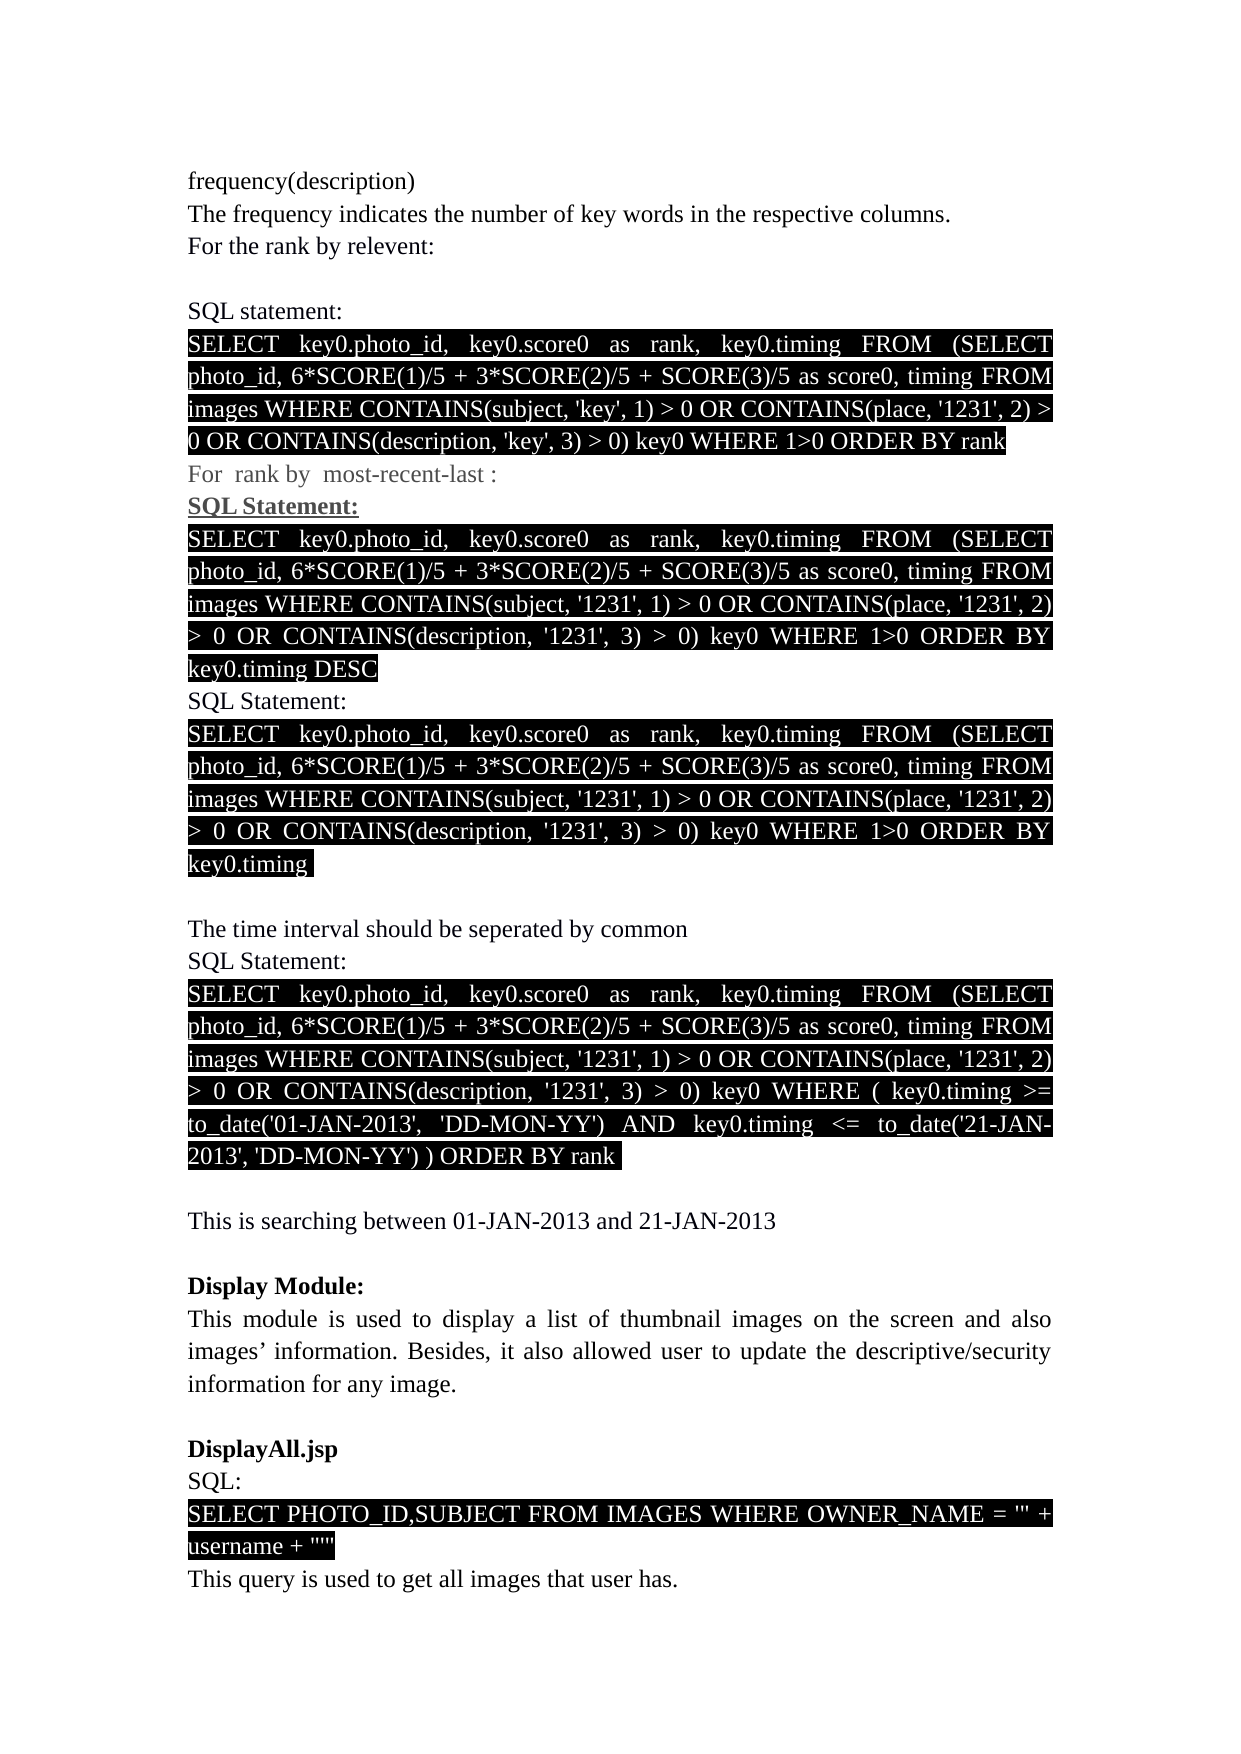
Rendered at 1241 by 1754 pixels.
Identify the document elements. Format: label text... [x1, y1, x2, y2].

text SQL Statement: [187, 942, 1053, 974]
text SQL Statement: [187, 682, 1053, 714]
text DisplayAll.jsp [187, 1429, 1053, 1462]
text SQL statement: [187, 292, 1053, 324]
text The time interval should be seperated by common [187, 909, 1053, 942]
text This is searching between 01-JAN-2013 and 21-JAN-2013 [187, 1202, 1053, 1234]
text For rank by most-recent-last : [187, 454, 1053, 487]
text SELECT PHOTO_ID,SUBJECT FROM IMAGES WHERE OWNER_NAME = '" + username + "'" [187, 1494, 1053, 1559]
text SQL Statement: [187, 487, 1053, 519]
text SELECT key0.photo_id, key0.score0 as rank, key0.timing FROM (SELECT photo_id, 6*SCORE(1)/5 + 3*SCORE(2)/5 + SCORE(3)/5 as score0, timing FROM images WHERE CONTAINS(subject, 'key', 1) > 0 OR CONTAINS(place, '1231', 2) > 0 OR CONTAINS(description, 'key', 3) > 0) key0 WHERE 1>0 ORDER BY rank [187, 324, 1053, 454]
text frequency(description) [187, 162, 1053, 194]
text For the rank by relevent: [187, 227, 1053, 259]
text SELECT key0.photo_id, key0.score0 as rank, key0.timing FROM (SELECT photo_id, 6*SCORE(1)/5 + 3*SCORE(2)/5 + SCORE(3)/5 as score0, timing FROM images WHERE CONTAINS(subject, '1231', 1) > 0 OR CONTAINS(place, '1231', 2) > 0 OR CONTAINS(description, '1231', 3) > 0) key0 WHERE ( key0.timing >= to_date('01-JAN-2013', 'DD-MON-YY') AND key0.timing <= to_date('21-JAN-2013', 'DD-MON-YY') ) ORDER BY rank [187, 974, 1053, 1169]
text SELECT key0.photo_id, key0.score0 as rank, key0.timing FROM (SELECT photo_id, 6*SCORE(1)/5 + 3*SCORE(2)/5 + SCORE(3)/5 as score0, timing FROM images WHERE CONTAINS(subject, '1231', 1) > 0 OR CONTAINS(place, '1231', 2) > 0 OR CONTAINS(description, '1231', 3) > 0) key0 WHERE 1>0 ORDER BY key0.timing [187, 714, 1053, 877]
text SQL: [187, 1462, 1053, 1494]
text The frequency indicates the number of key words in the respective columns. [187, 194, 1053, 227]
text This query is used to get all images that user has. [187, 1559, 1053, 1592]
text Display Module: [187, 1267, 1053, 1299]
text This module is used to display a list of thumbnail images on the screen and also images’ information. Besides, it also allowed user to update the descriptive/security information for any image. [187, 1299, 1053, 1397]
text SELECT key0.photo_id, key0.score0 as rank, key0.timing FROM (SELECT photo_id, 6*SCORE(1)/5 + 3*SCORE(2)/5 + SCORE(3)/5 as score0, timing FROM images WHERE CONTAINS(subject, '1231', 1) > 0 OR CONTAINS(place, '1231', 2) > 0 OR CONTAINS(description, '1231', 3) > 0) key0 WHERE 1>0 ORDER BY key0.timing DESC [187, 519, 1053, 682]
